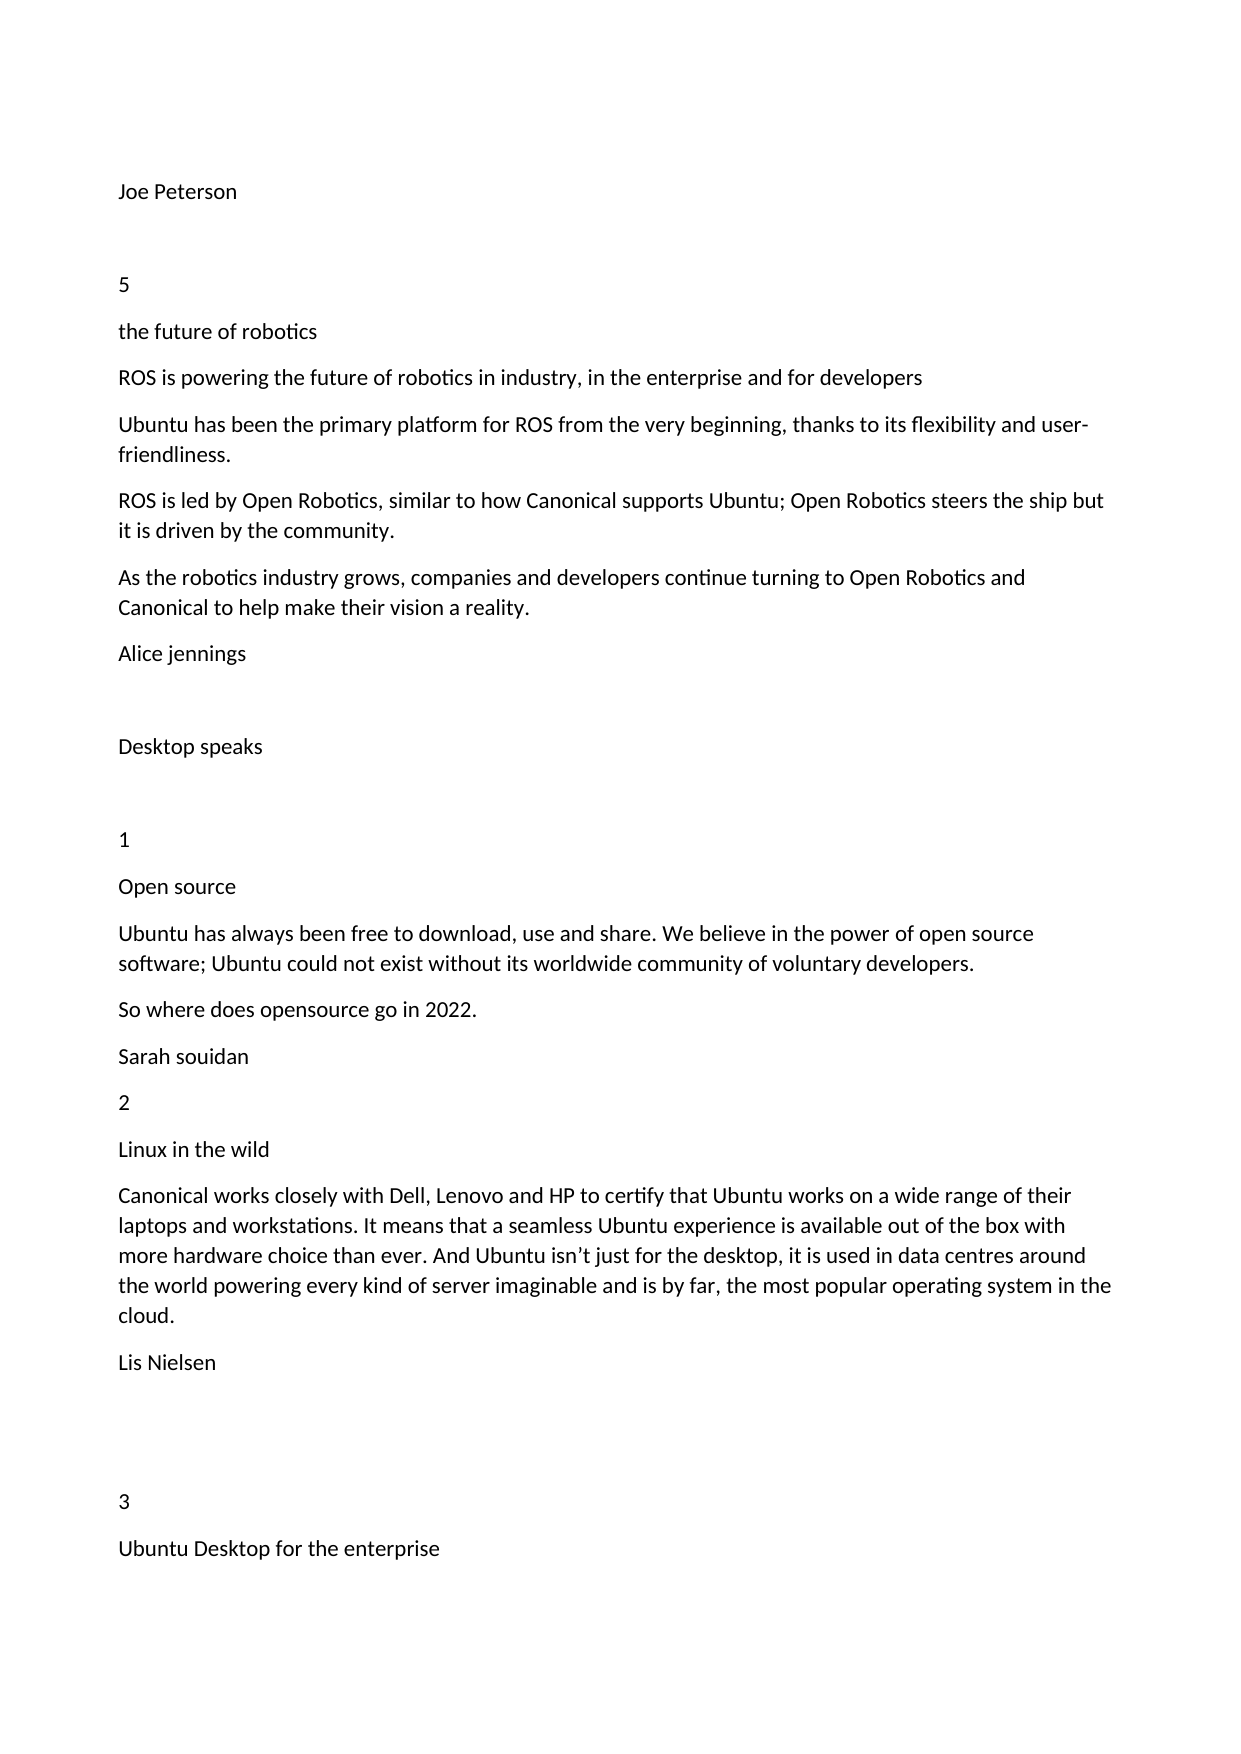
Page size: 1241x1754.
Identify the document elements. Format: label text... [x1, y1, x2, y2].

text Alice jennings [118, 639, 1122, 667]
text the future of robotics [118, 317, 1122, 345]
text Ubuntu Desktop for the enterprise [118, 1534, 1122, 1562]
text Sarah souidan [118, 1042, 1122, 1070]
text ROS is led by Open Robotics, similar to how Canonical supports Ubuntu; Open Robotics steers the ship but it is driven by the community. [118, 486, 1122, 544]
text Ubuntu has always been free to download, use and share. We believe in the power of open source software; Ubuntu could not exist without its worldwide community of voluntary developers. [118, 919, 1122, 977]
text 5 [118, 270, 1122, 298]
text Canonical works closely with Dell, Lenovo and HP to certify that Ubuntu works on a wide range of their laptops and workstations. It means that a seamless Ubuntu experience is available out of the box with more hardware choice than ever. And Ubuntu isn’t just for the desktop, it is used in data centres around the world powering every kind of server imaginable and is by far, the most popular operating system in the cloud. [118, 1181, 1122, 1329]
text 2 [118, 1088, 1122, 1116]
text Desktop speaks [118, 732, 1122, 761]
text Ubuntu has been the primary platform for ROS from the very beginning, thanks to its flexibility and user-friendliness. [118, 410, 1122, 468]
text ROS is powering the future of robotics in industry, in the enterprise and for developers [118, 363, 1122, 391]
text So where does opensource go in 2022. [118, 995, 1122, 1023]
text 1 [118, 826, 1122, 854]
text As the robotics industry grows, companies and developers continue turning to Open Robotics and Canonical to help make their vision a reality. [118, 563, 1122, 621]
text Open source [118, 872, 1122, 900]
text Linux in the wild [118, 1135, 1122, 1163]
text 3 [118, 1487, 1122, 1515]
text Lis Nielsen [118, 1348, 1122, 1376]
text Joe Peterson [118, 177, 1122, 205]
